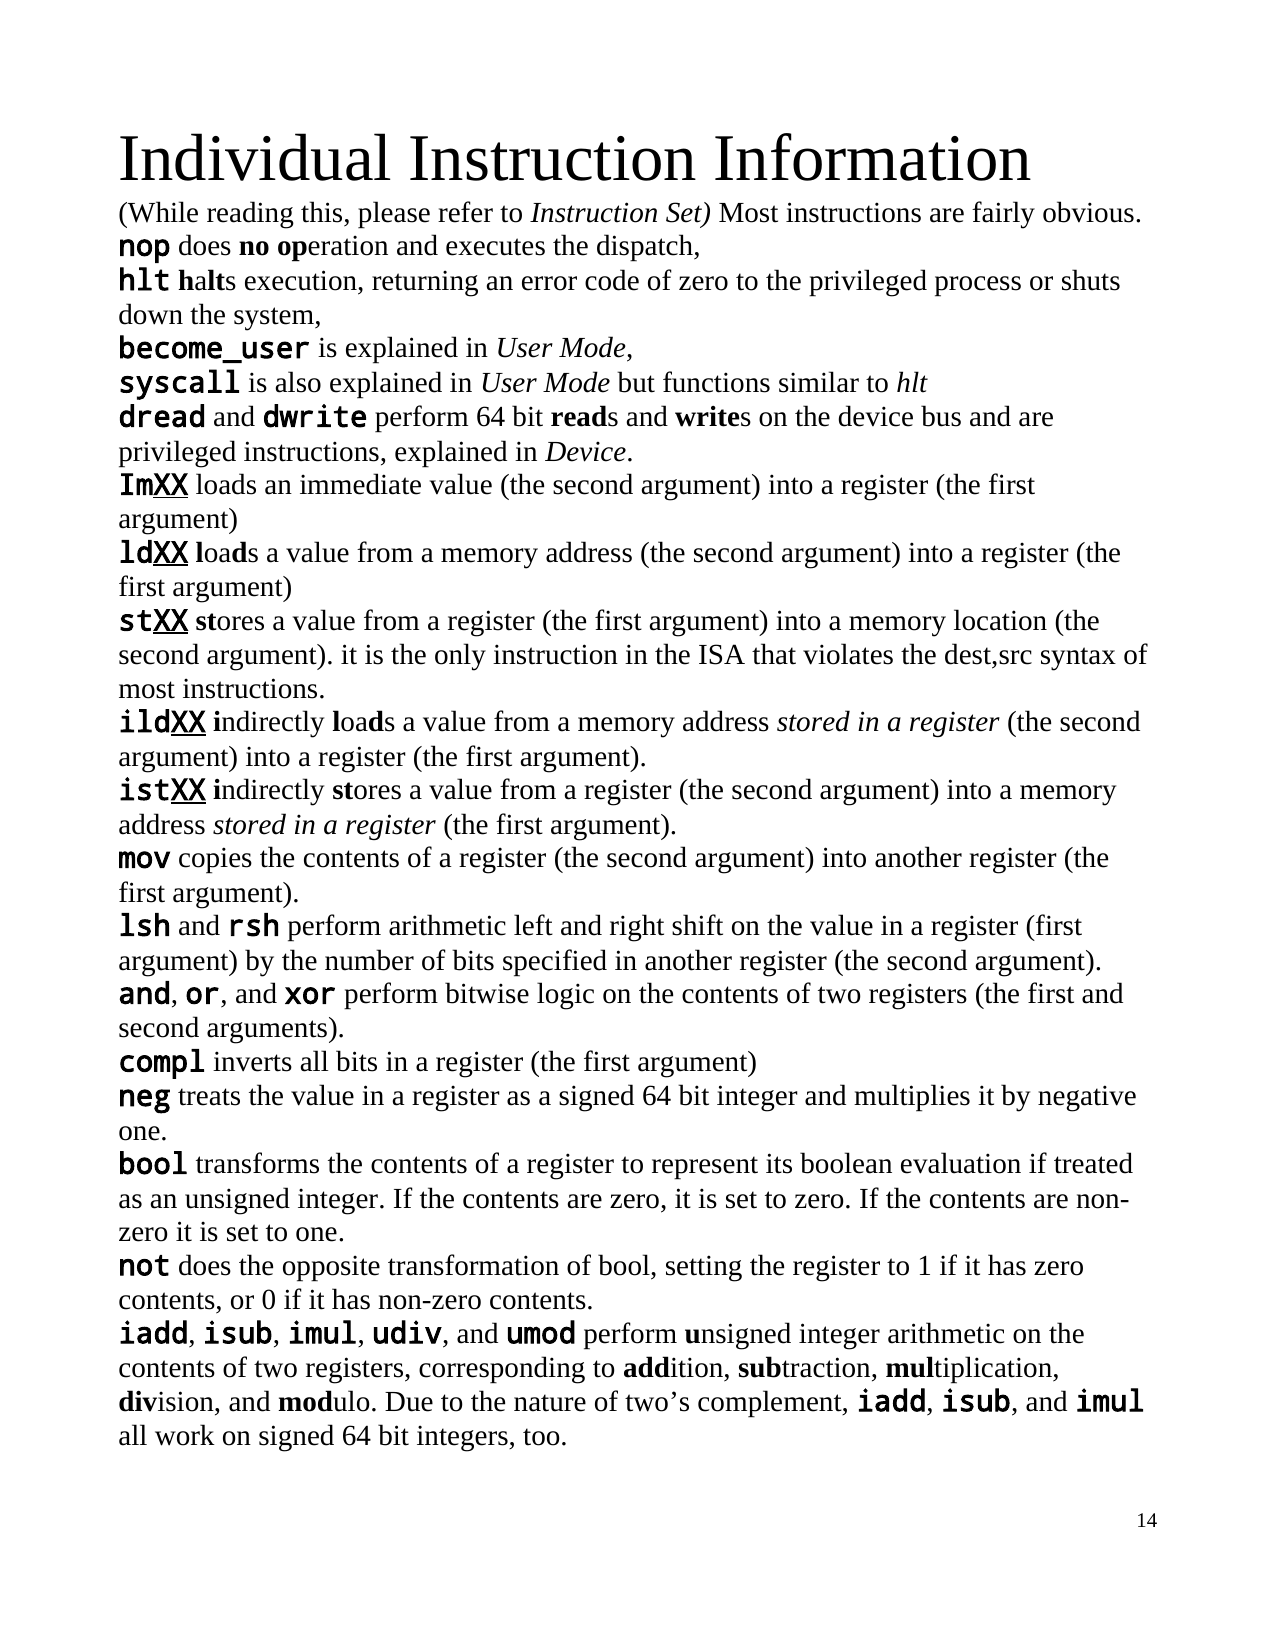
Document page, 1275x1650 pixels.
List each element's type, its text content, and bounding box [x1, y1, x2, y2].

text nop does no operation and executes the dispatch, hlt halts execution, returning an error code of zero to the privileged process or shuts down the system, become_user is explained in User Mode, syscall is also explained in User Mode but functions similar to hlt [118, 228, 1157, 399]
text Individual Instruction Information [118, 118, 1157, 195]
text (While reading this, please refer to Instruction Set) Most instructions are fairly obvious. [118, 195, 1157, 228]
text dread and dwrite perform 64 bit reads and writes on the device bus and are privileged instructions, explained in Device. ImXX loads an immediate value (the second argument) into a register (the first argument) ldXX loads a value from a memory address (the second argument) into a register (the first argument) stXX stores a value from a register (the first argument) into a memory location (the second argument). it is the only instruction in the ISA that violates the dest,src syntax of most instructions. ildXX indirectly loads a value from a memory address stored in a register (the second argument) into a register (the first argument). istXX indirectly stores a value from a register (the second argument) into a memory address stored in a register (the first argument). mov copies the contents of a register (the second argument) into another register (the first argument). lsh and rsh perform arithmetic left and right shift on the value in a register (first argument) by the number of bits specified in another register (the second argument). and, or, and xor perform bitwise logic on the contents of two registers (the first and second arguments). compl inverts all bits in a register (the first argument) neg treats the value in a register as a signed 64 bit integer and multiplies it by negative one. bool transforms the contents of a register to represent its boolean evaluation if treated as an unsigned integer. If the contents are zero, it is set to zero. If the contents are non-zero it is set to one. not does the opposite transformation of bool, setting the register to 1 if it has zero contents, or 0 if it has non-zero contents. iadd, isub, imul, udiv, and umod perform unsigned integer arithmetic on the contents of two registers, corresponding to addition, subtraction, multiplication, division, and modulo. Due to the nature of two’s complement, iadd, isub, and imul all work on signed 64 bit integers, too. [118, 399, 1157, 1452]
